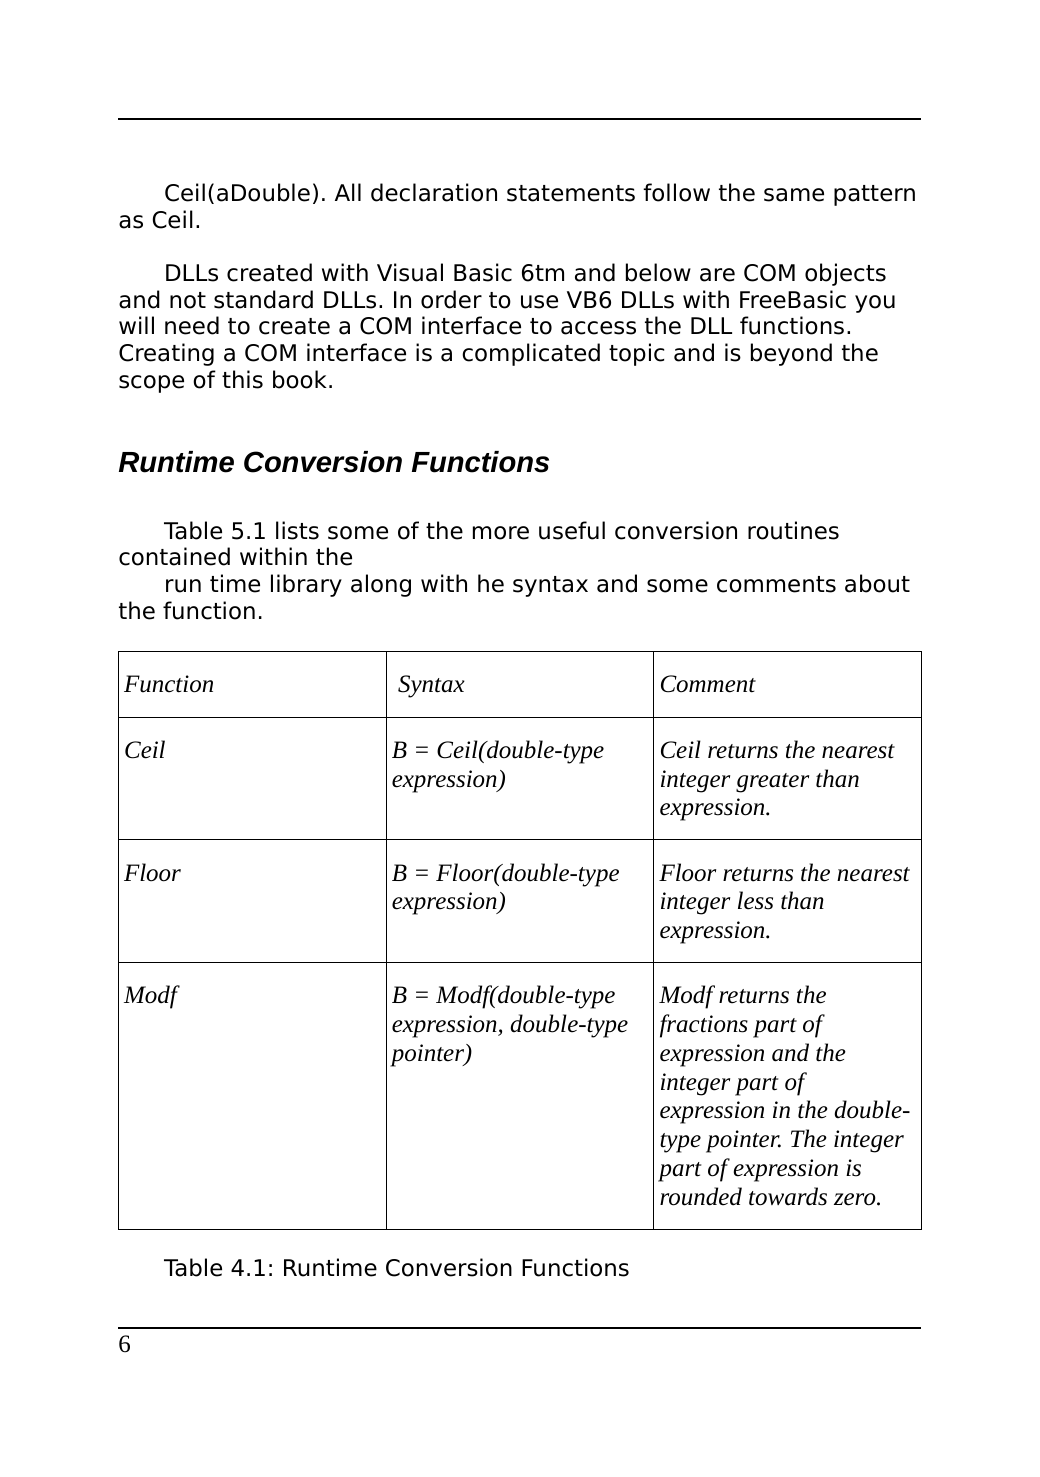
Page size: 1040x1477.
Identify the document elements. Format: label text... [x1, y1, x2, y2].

text DLLs created with Visual Basic 6tm and below are COM objects and not standard DLLs. In order to use VB6 DLLs with FreeBasic you will need to create a COM interface to access the DLL functions. Creating a COM interface is a complicated topic and is beyond the scope of this book. [118, 260, 921, 393]
table_cell Ceil [119, 718, 386, 839]
table_cell Ceil returns the nearest integer greater than expression. [654, 718, 921, 839]
table_cell Modf [119, 963, 386, 1229]
table_header Function [119, 652, 386, 717]
table_cell B = Floor(double-type expression) [387, 840, 653, 962]
text Ceil(aDouble). All declaration statements follow the same pattern as Ceil. [118, 180, 921, 233]
table_cell Floor [119, 840, 386, 962]
text Table 5.1 lists some of the more useful conversion routines contained within the [118, 518, 921, 571]
subtitle Runtime Conversion Functions [118, 445, 921, 479]
text Table 4.1: Runtime Conversion Functions [118, 1256, 921, 1282]
table_cell B = Ceil(double-type expression) [387, 718, 653, 839]
table_header Comment [654, 652, 921, 717]
table_cell B = Modf(double-type expression, double-type pointer) [387, 963, 653, 1229]
table_cell Floor returns the nearest integer less than expression. [654, 840, 921, 962]
text run time library along with he syntax and some comments about the function. [118, 571, 921, 624]
table_cell Modf returns the fractions part of expression and the integer part of expression in the double-type pointer. The integer part of expression is rounded towards zero. [654, 963, 921, 1229]
table_header Syntax [387, 652, 653, 717]
